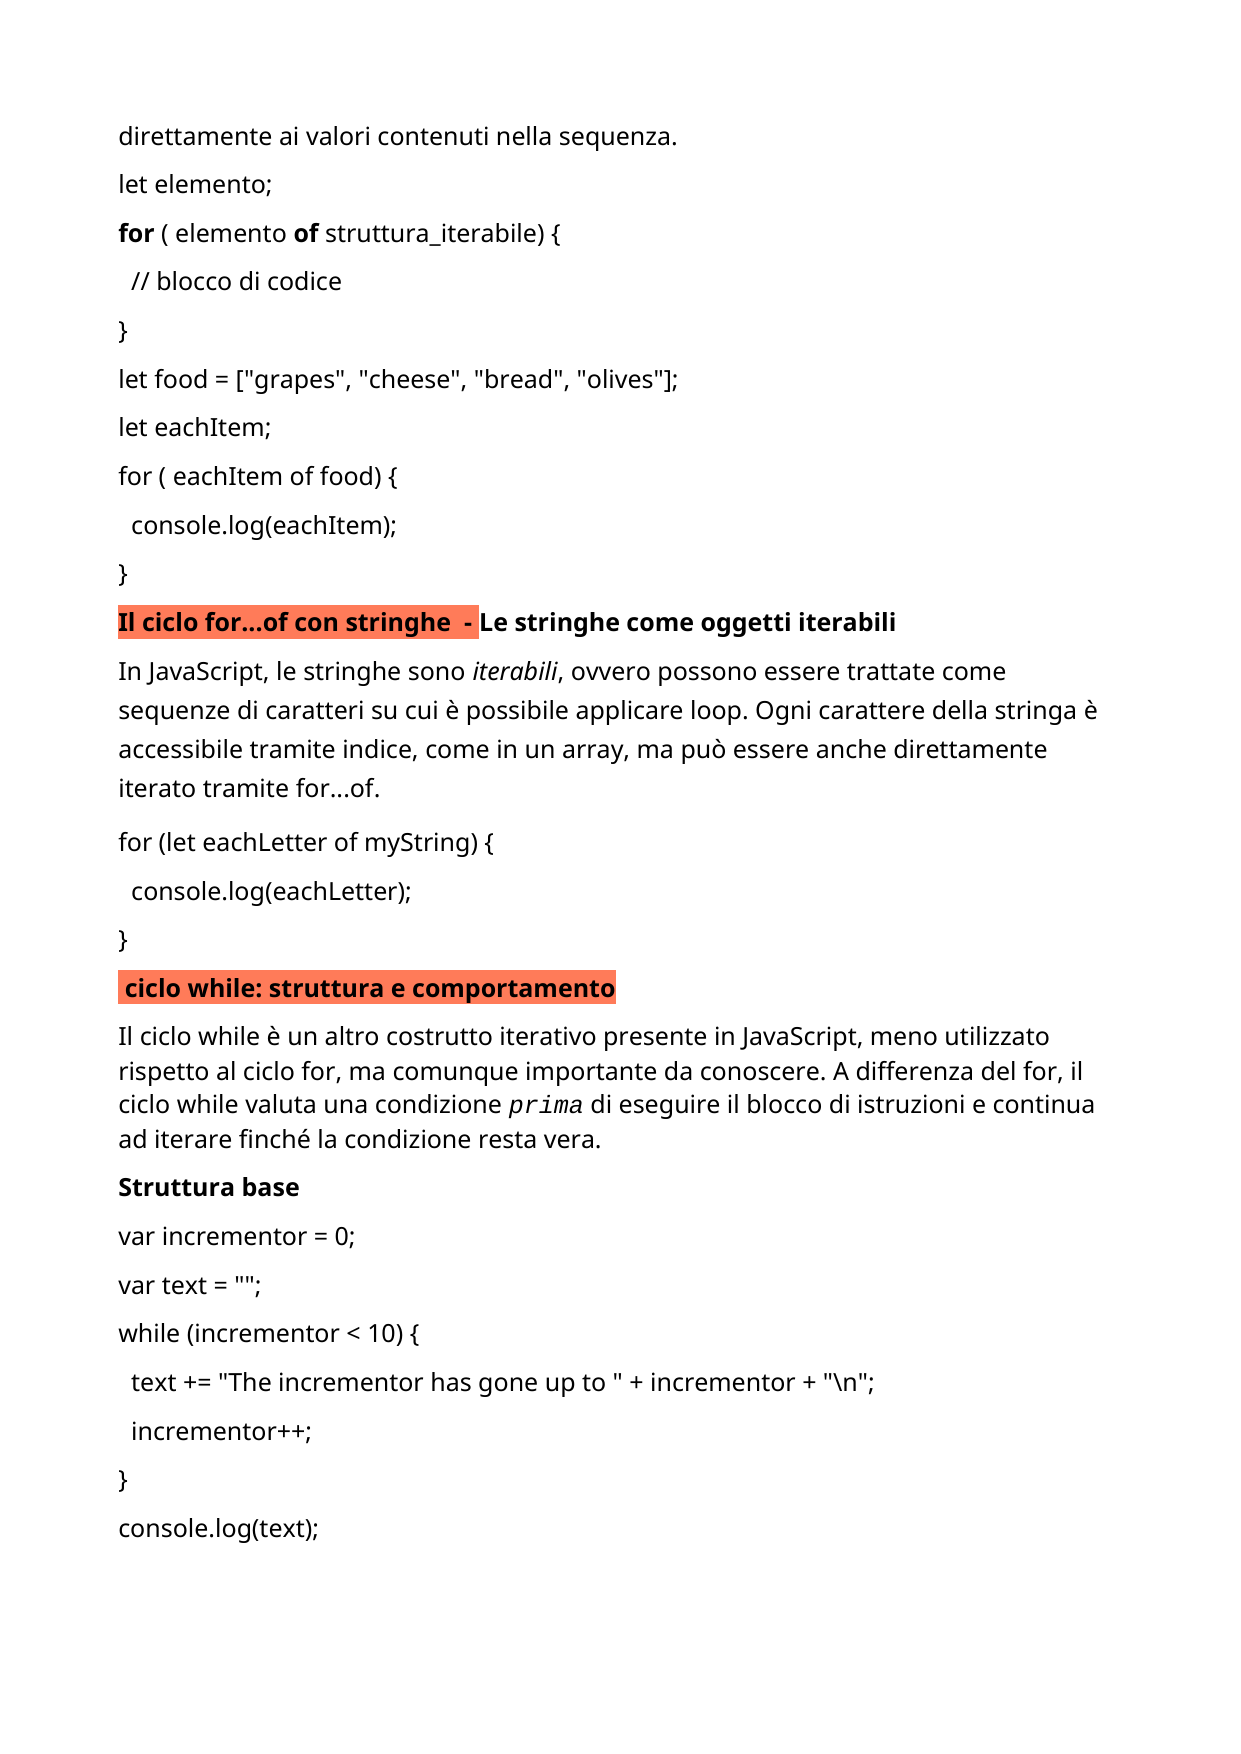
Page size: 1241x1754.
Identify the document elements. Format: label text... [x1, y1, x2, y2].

text ciclo while: struttura e comportamento [118, 970, 1122, 1004]
text Struttura base [118, 1170, 1122, 1204]
text console.log(eachLetter); [118, 873, 1122, 907]
text } [118, 313, 1122, 347]
text } [118, 922, 1122, 956]
text console.log(eachItem); [118, 507, 1122, 541]
text console.log(text); [118, 1511, 1122, 1545]
text text += "The incrementor has gone up to " + incrementor + "\n"; [118, 1365, 1122, 1399]
text let eachItem; [118, 410, 1122, 444]
text direttamente ai valori contenuti nella sequenza. [118, 118, 1122, 152]
text In JavaScript, le stringhe sono iterabili, ovvero possono essere trattate come sequenze di caratteri su cui è possibile applicare loop. Ogni carattere della stringa è accessibile tramite indice, come in un array, ma può essere anche direttamente iterato tramite for...of. [118, 653, 1122, 805]
text } [118, 1462, 1122, 1496]
text for (let eachLetter of myString) { [118, 824, 1122, 858]
text } [118, 556, 1122, 590]
text while (incrementor < 10) { [118, 1316, 1122, 1350]
text // blocco di codice [118, 264, 1122, 298]
text for ( elemento of struttura_iterabile) { [118, 215, 1122, 249]
text Il ciclo for...of con stringhe - Le stringhe come oggetti iterabili [118, 604, 1122, 639]
text for ( eachItem of food) { [118, 459, 1122, 493]
text var text = ""; [118, 1267, 1122, 1301]
text let food = ["grapes", "cheese", "bread", "olives"]; [118, 361, 1122, 395]
text incrementor++; [118, 1413, 1122, 1447]
text let elemento; [118, 167, 1122, 201]
text var incrementor = 0; [118, 1219, 1122, 1253]
text Il ciclo while è un altro costrutto iterativo presente in JavaScript, meno utilizzato rispetto al ciclo for, ma comunque importante da conoscere. A differenza del for, il ciclo while valuta una condizione prima di eseguire il blocco di istruzioni e continua ad iterare finché la condizione resta vera. [118, 1019, 1122, 1156]
